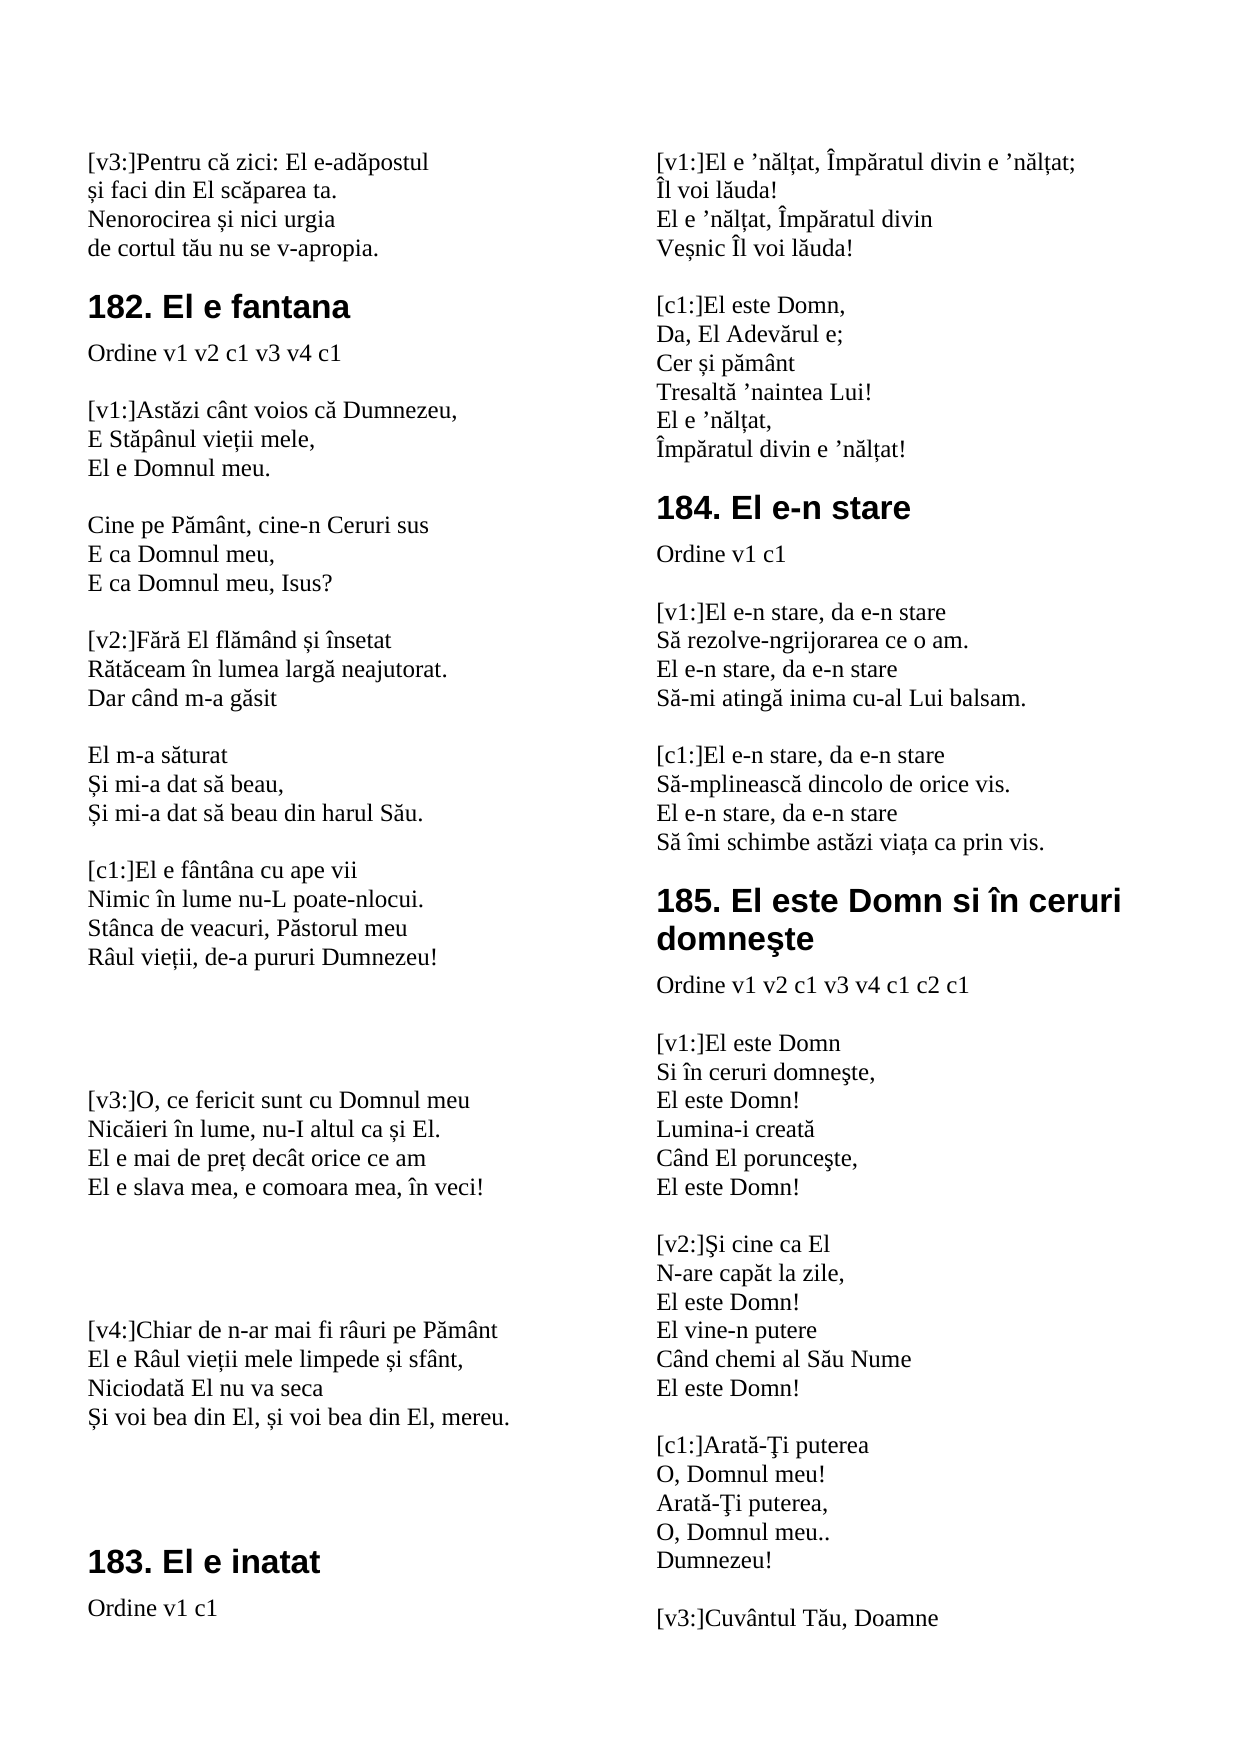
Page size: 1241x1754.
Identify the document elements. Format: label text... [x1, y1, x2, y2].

text Ordine v1 c1 [v1:]El e-n stare, da e-n stare Să rezolve-ngrijorarea ce o am. El e-n stare, da e-n stare Să-mi atingă inima cu-al Lui balsam. [c1:]El e-n stare, da e-n stare Să-mplinească dincolo de orice vis. El e-n stare, da e-n stare Să îmi schimbe astăzi viața ca prin vis. [656, 539, 1166, 856]
text Ordine v1 v2 c1 v3 v4 c1 [v1:]Astăzi cânt voios că Dumnezeu, E Stăpânul vieții mele, El e Domnul meu. Cine pe Pământ, cine-n Ceruri sus E ca Domnul meu, E ca Domnul meu, Isus? [v2:]Fără El flămând și însetat Rătăceam în lumea largă neajutorat. Dar când m-a găsit El m-a săturat Și mi-a dat să beau, Și mi-a dat să beau din harul Său. [c1:]El e fântâna cu ape vii Nimic în lume nu-L poate-nlocui. Stânca de veacuri, Păstorul meu Râul vieții, de-a pururi Dumnezeu! [v3:]O, ce fericit sunt cu Domnul meu Nicăieri în lume, nu-I altul ca și El. El e mai de preț decât orice ce am El e slava mea, e comoara mea, în veci! [v4:]Chiar de n-ar mai fi râuri pe Pământ El e Râul vieții mele limpede și sfânt, Niciodată El nu va seca Și voi bea din El, și voi bea din El, mereu. [87, 338, 597, 1517]
subtitle 182. El e fantana [87, 287, 597, 326]
text Ordine v1 v2 c1 v3 v4 c1 c2 c1 [v1:]El este Domn Si în ceruri domneşte, El este Domn! Lumina-i creată Când El porunceşte, El este Domn! [v2:]Şi cine ca El N-are capăt la zile, El este Domn! El vine-n putere Când chemi al Său Nume El este Domn! [c1:]Arată-Ţi puterea O, Domnul meu! Arată-Ţi puterea, O, Domnul meu.. Dumnezeu! [v3:]Cuvântul Tău, Doamne [656, 970, 1166, 1632]
text [v1:]El e ’nălțat, Împăratul divin e ’nălțat; Îl voi lăuda! El e ’nălțat, Împăratul divin Veșnic Îl voi lăuda! [c1:]El este Domn, Da, El Adevărul e; Cer și pământ Tresaltă ’naintea Lui! El e ’nălțat, Împăratul divin e ’nălțat! [656, 118, 1166, 463]
text [v3:]Pentru că zici: El e-adăpostul și faci din El scăparea ta. Nenorocirea și nici urgia de cortul tău nu se v-apropia. [87, 118, 597, 262]
subtitle 184. El e-n stare [656, 488, 1166, 527]
subtitle 183. El e inatat [87, 1542, 597, 1580]
text Ordine v1 c1 [87, 1593, 597, 1622]
subtitle 185. El este Domn si în ceruri domneşte [656, 881, 1166, 958]
